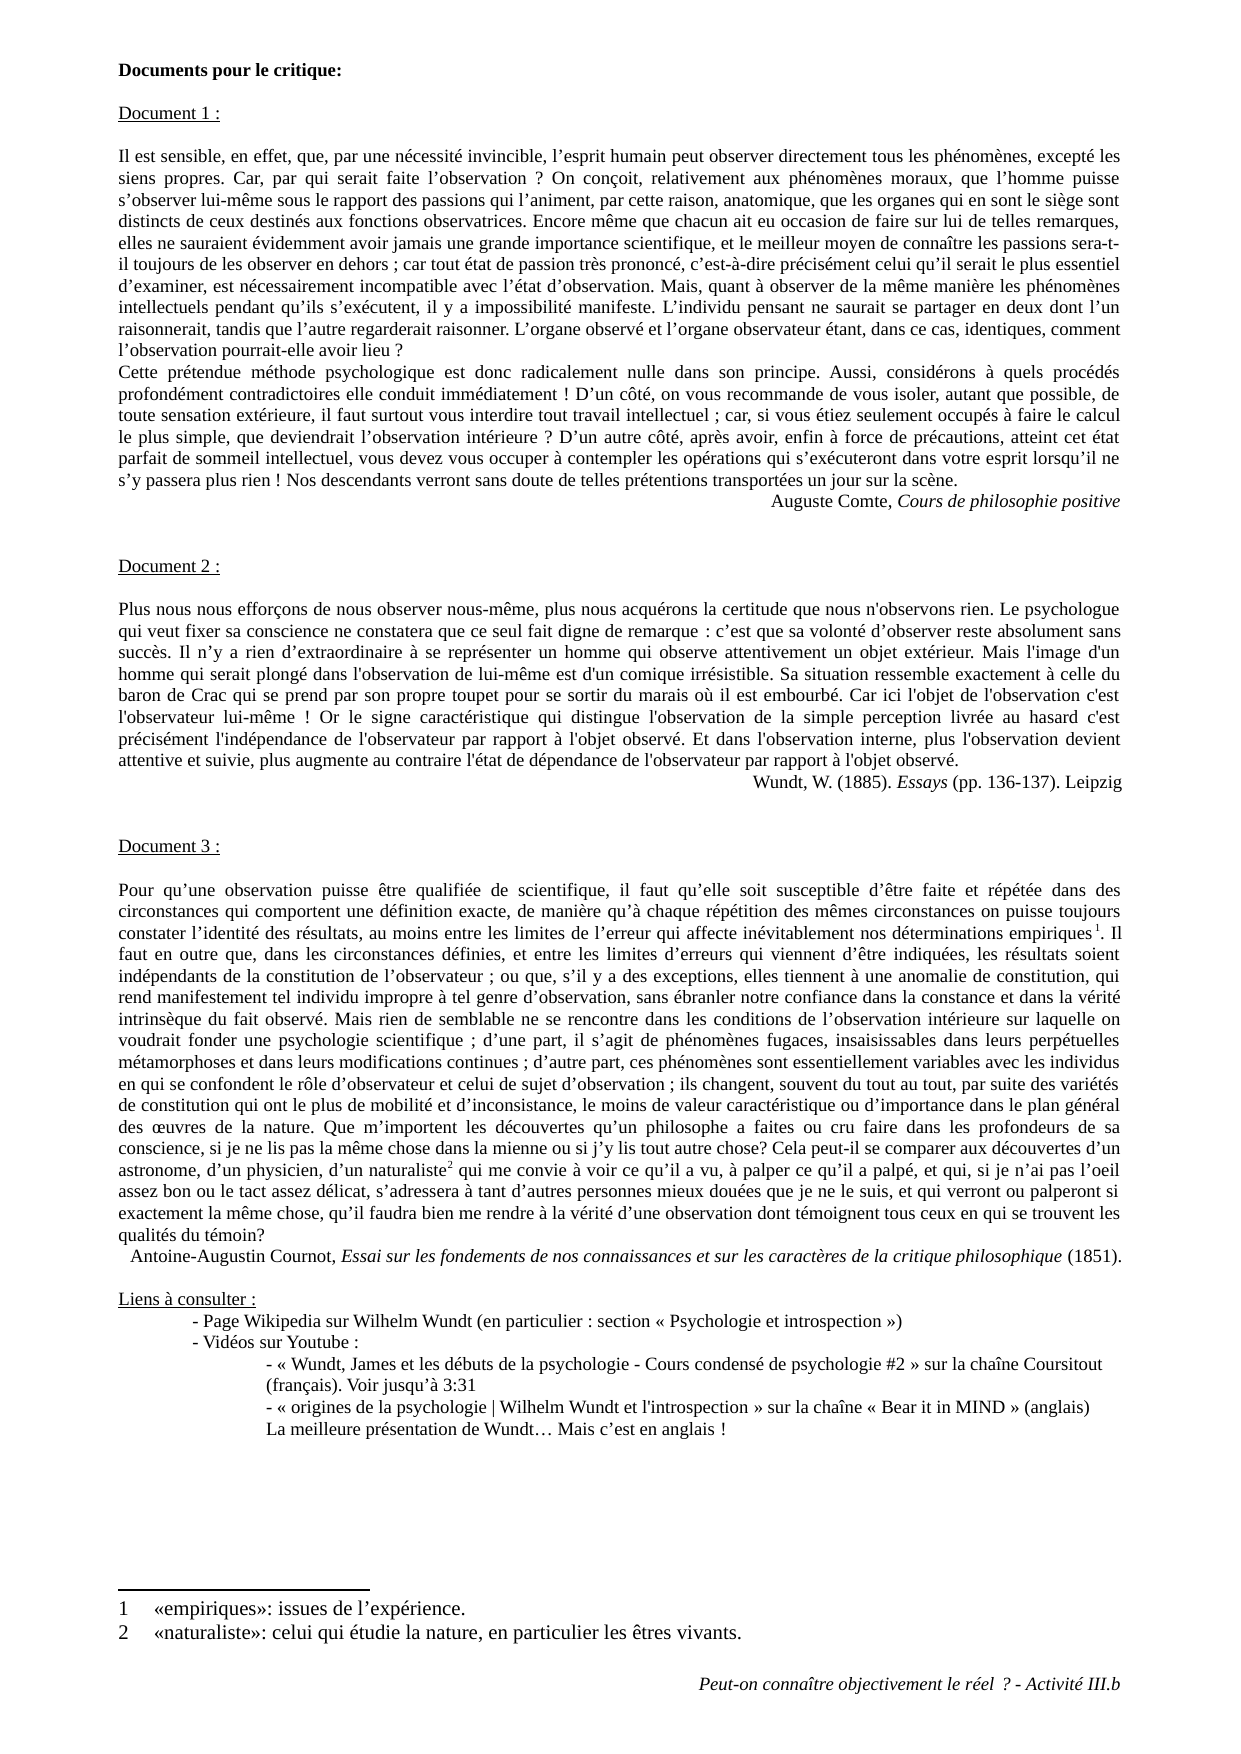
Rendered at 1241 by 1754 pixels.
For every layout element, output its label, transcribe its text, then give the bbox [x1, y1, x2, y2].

text Il est sensible, en effet, que, par une nécessité invincible, l’esprit humain peut observer directement tous les phénomènes, excepté les siens propres. Car, par qui serait faite l’observation ? On conçoit, relativement aux phénomènes moraux, que l’homme puisse s’observer lui-même sous le rapport des passions qui l’animent, par cette raison, anatomique, que les organes qui en sont le siège sont distincts de ceux destinés aux fonctions observatrices. Encore même que chacun ait eu occasion de faire sur lui de telles remarques, elles ne sauraient évidemment avoir jamais une grande importance scientifique, et le meilleur moyen de connaître les passions sera-t-il toujours de les observer en dehors ; car tout état de passion très prononcé, c’est-à-dire précisément celui qu’il serait le plus essentiel d’examiner, est nécessairement incompatible avec l’état d’observation. Mais, quant à observer de la même manière les phénomènes intellectuels pendant qu’ils s’exécutent, il y a impossibilité manifeste. L’individu pensant ne saurait se partager en deux dont l’un raisonnerait, tandis que l’autre regarderait raisonner. L’organe observé et l’organe observateur étant, dans ce cas, identiques, comment l’observation pourrait-elle avoir lieu ? [118, 145, 1122, 361]
text Document 1 : [118, 102, 1122, 124]
text - Page Wikipedia sur Wilhelm Wundt (en particulier : section « Psychologie et introspection ») [192, 1310, 1122, 1331]
text Document 2 : [118, 555, 1122, 577]
text Document 3 : [118, 835, 1122, 857]
text - Vidéos sur Youtube : [192, 1331, 1122, 1353]
text Auguste Comte, Cours de philosophie positive [118, 490, 1122, 512]
text Plus nous nous efforçons de nous observer nous-même, plus nous acquérons la certitude que nous n'observons rien. Le psychologue qui veut fixer sa conscience ne constatera que ce seul fait digne de remarque : c’est que sa volonté d’observer reste absolument sans succès. Il n’y a rien d’extraordinaire à se représenter un homme qui observe attentivement un objet extérieur. Mais l'image d'un homme qui serait plongé dans l'observation de lui-même est d'un comique irrésistible. Sa situation ressemble exactement à celle du baron de Crac qui se prend par son propre toupet pour se sortir du marais où il est embourbé. Car ici l'objet de l'observation c'est l'observateur lui-même ! Or le signe caractéristique qui distingue l'observation de la simple perception livrée au hasard c'est précisément l'indépendance de l'observateur par rapport à l'objet observé. Et dans l'observation interne, plus l'observation devient attentive et suivie, plus augmente au contraire l'état de dépendance de l'observateur par rapport à l'objet observé. [118, 598, 1122, 771]
text «empiriques»: issues de l’expérience. [118, 1596, 1122, 1620]
text Liens à consulter : [118, 1288, 1122, 1310]
text La meilleure présentation de Wundt… Mais c’est en anglais ! [266, 1417, 1122, 1439]
text Cette prétendue méthode psychologique est donc radicalement nulle dans son principe. Aussi, considérons à quels procédés profondément contradictoires elle conduit immédiatement ! D’un côté, on vous recommande de vous isoler, autant que possible, de toute sensation extérieure, il faut surtout vous interdire tout travail intellectuel ; car, si vous étiez seulement occupés à faire le calcul le plus simple, que deviendrait l’observation intérieure ? D’un autre côté, après avoir, enfin à force de précautions, atteint cet état parfait de sommeil intellectuel, vous devez vous occuper à contempler les opérations qui s’exécuteront dans votre esprit lorsqu’il ne s’y passera plus rien ! Nos descendants verront sans doute de telles prétentions transportées un jour sur la scène. [118, 361, 1122, 490]
text Wundt, W. (1885). Essays (pp. 136-137). Leipzig [118, 771, 1122, 792]
text «naturaliste»: celui qui étudie la nature, en particulier les êtres vivants. [118, 1620, 1122, 1644]
text - « origines de la psychologie | Wilhelm Wundt et l'introspection » sur la chaîne « Bear it in MIND » (anglais) [266, 1396, 1122, 1417]
text Documents pour le critique: [118, 59, 1122, 81]
text - « Wundt, James et les débuts de la psychologie - Cours condensé de psychologie #2 » sur la chaîne Coursitout (français). Voir jusqu’à 3:31 [266, 1353, 1122, 1396]
text Pour qu’une observation puisse être qualifiée de scientifique, il faut qu’elle soit susceptible d’être faite et répétée dans des circonstances qui comportent une définition exacte, de manière qu’à chaque répétition des mêmes circonstances on puisse toujours constater l’identité des résultats, au moins entre les limites de l’erreur qui affecte inévitablement nos déterminations empiriques. Il faut en outre que, dans les circonstances définies, et entre les limites d’erreurs qui viennent d’être indiquées, les résultats soient indépendants de la constitution de l’observateur ; ou que, s’il y a des exceptions, elles tiennent à une anomalie de constitution, qui rend manifestement tel individu impropre à tel genre d’observation, sans ébranler notre confiance dans la constance et dans la vérité intrinsèque du fait observé. Mais rien de semblable ne se rencontre dans les conditions de l’observation intérieure sur laquelle on voudrait fonder une psychologie scientifique ; d’une part, il s’agit de phénomènes fugaces, insaisissables dans leurs perpétuelles métamorphoses et dans leurs modifications continues ; d’autre part, ces phénomènes sont essentiellement variables avec les individus en qui se confondent le rôle d’observateur et celui de sujet d’observation ; ils changent, souvent du tout au tout, par suite des variétés de constitution qui ont le plus de mobilité et d’inconsistance, le moins de valeur caractéristique ou d’importance dans le plan général des œuvres de la nature. Que m’importent les découvertes qu’un philosophe a faites ou cru faire dans les profondeurs de sa conscience, si je ne lis pas la même chose dans la mienne ou si j’y lis tout autre chose? Cela peut-il se comparer aux découvertes d’un astronome, d’un physicien, d’un naturaliste qui me convie à voir ce qu’il a vu, à palper ce qu’il a palpé, et qui, si je n’ai pas l’oeil assez bon ou le tact assez délicat, s’adressera à tant d’autres personnes mieux douées que je ne le suis, et qui verront ou palperont si exactement la même chose, qu’il faudra bien me rendre à la vérité d’une observation dont témoignent tous ceux en qui se trouvent les qualités du témoin? [118, 878, 1122, 1245]
text Antoine-Augustin Cournot, Essai sur les fondements de nos connaissances et sur les caractères de la critique philosophique (1851). [118, 1245, 1122, 1267]
